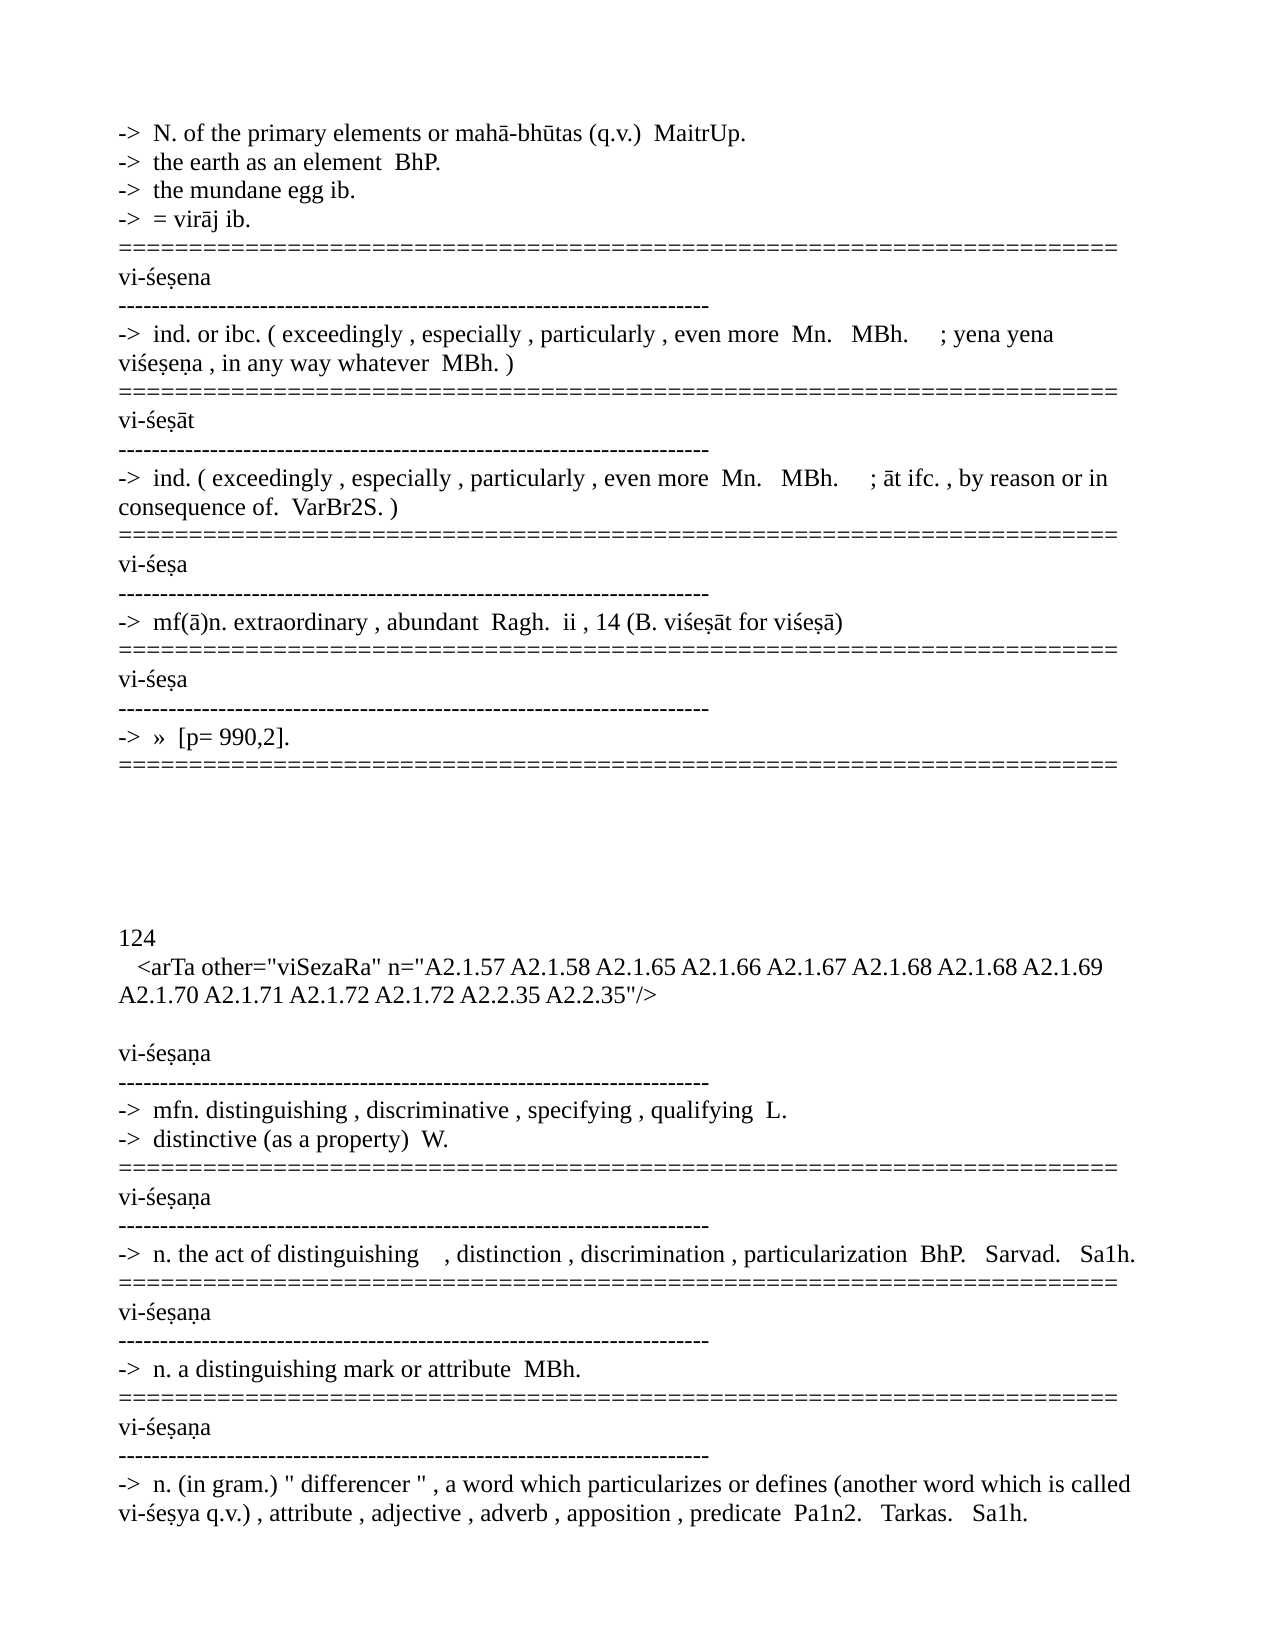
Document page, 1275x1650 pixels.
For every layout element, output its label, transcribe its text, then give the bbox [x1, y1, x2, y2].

text ----------------------------------------------------------------------- [118, 1326, 1157, 1354]
text ======================================================================= [118, 1383, 1157, 1412]
text ======================================================================= [118, 1153, 1157, 1182]
text -> mf(ā)n. extraordinary , abundant Ragh. ii , 14 (B. viśeṣāt for viśeṣā) [118, 607, 1157, 636]
text -> ind. ( exceedingly , especially , particularly , even more Mn. MBh. ; āt ifc. , by reason or in consequence of. VarBr2S. ) [118, 463, 1157, 521]
text -> N. of the primary elements or mahā-bhūtas (q.v.) MaitrUp. [118, 118, 1157, 147]
text -> the mundane egg ib. [118, 176, 1157, 204]
text vi-śeṣa [118, 664, 1157, 693]
text vi-śeṣa [118, 549, 1157, 578]
text <arTa other="viSezaRa" n="A2.1.57 A2.1.58 A2.1.65 A2.1.66 A2.1.67 A2.1.68 A2.1.68 A2.1.69 A2.1.70 A2.1.71 A2.1.72 A2.1.72 A2.2.35 A2.2.35"/> [118, 952, 1157, 1009]
text vi-śeṣāt [118, 406, 1157, 434]
text -> the earth as an element BhP. [118, 147, 1157, 176]
text ======================================================================= [118, 1268, 1157, 1297]
text ----------------------------------------------------------------------- [118, 1211, 1157, 1239]
text ======================================================================= [118, 377, 1157, 406]
text -> n. the act of distinguishing , distinction , discrimination , particularization BhP. Sarvad. Sa1h. [118, 1239, 1157, 1268]
text vi-śeṣaṇa [118, 1182, 1157, 1211]
text vi-śeṣaṇa [118, 1038, 1157, 1067]
text -> = virāj ib. [118, 204, 1157, 233]
text -> n. (in gram.) " differencer " , a word which particularizes or defines (another word which is called vi-śeṣya q.v.) , attribute , adjective , adverb , apposition , predicate Pa1n2. Tarkas. Sa1h. [118, 1469, 1157, 1527]
text vi-śeṣaṇa [118, 1297, 1157, 1326]
text -> ind. or ibc. ( exceedingly , especially , particularly , even more Mn. MBh. ; yena yena viśeṣeṇa , in any way whatever MBh. ) [118, 319, 1157, 377]
text ----------------------------------------------------------------------- [118, 693, 1157, 722]
text ----------------------------------------------------------------------- [118, 291, 1157, 319]
text ----------------------------------------------------------------------- [118, 578, 1157, 607]
text ----------------------------------------------------------------------- [118, 434, 1157, 463]
text 124 [118, 923, 1157, 952]
text vi-śeṣena [118, 262, 1157, 291]
text ======================================================================= [118, 636, 1157, 664]
text vi-śeṣaṇa [118, 1412, 1157, 1441]
text -> mfn. distinguishing , discriminative , specifying , qualifying L. [118, 1096, 1157, 1124]
text -> n. a distinguishing mark or attribute MBh. [118, 1354, 1157, 1383]
text ======================================================================= [118, 751, 1157, 779]
text ----------------------------------------------------------------------- [118, 1067, 1157, 1096]
text -> distinctive (as a property) W. [118, 1124, 1157, 1153]
text ----------------------------------------------------------------------- [118, 1441, 1157, 1469]
text ======================================================================= [118, 521, 1157, 549]
text ======================================================================= [118, 233, 1157, 262]
text -> » [p= 990,2]. [118, 722, 1157, 751]
